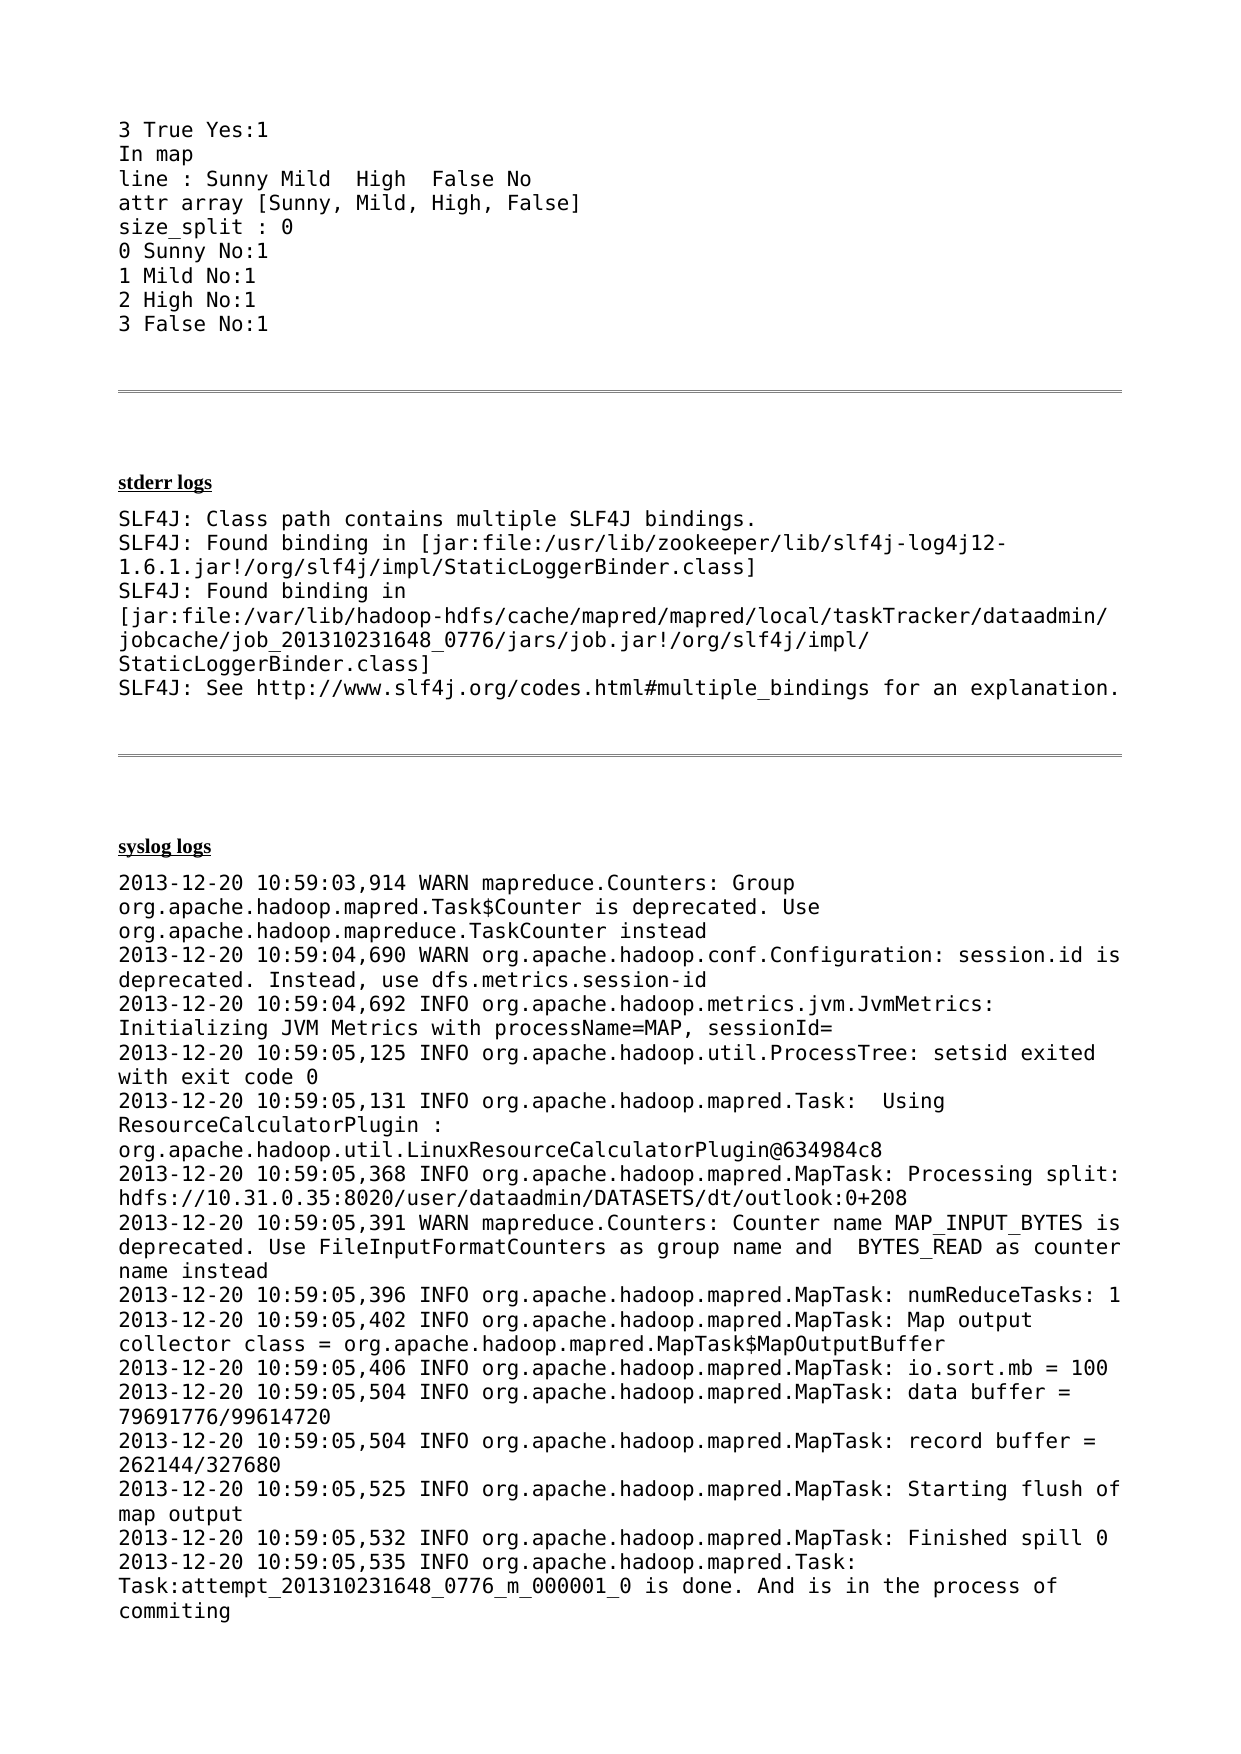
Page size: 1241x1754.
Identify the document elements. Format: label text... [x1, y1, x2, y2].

text 2013-12-20 10:59:05,131 INFO org.apache.hadoop.mapred.Task: Using ResourceCalculatorPlugin : org.apache.hadoop.util.LinuxResourceCalculatorPlugin@634984c8 [118, 1089, 1122, 1162]
text 2013-12-20 10:59:04,692 INFO org.apache.hadoop.metrics.jvm.JvmMetrics: Initializing JVM Metrics with processName=MAP, sessionId= [118, 992, 1122, 1041]
text 3 False No:1 [118, 312, 1122, 337]
text SLF4J: See http://www.slf4j.org/codes.html#multiple_bindings for an explanation. [118, 676, 1122, 701]
text 2013-12-20 10:59:05,368 INFO org.apache.hadoop.mapred.MapTask: Processing split: hdfs://10.31.0.35:8020/user/dataadmin/DATASETS/dt/outlook:0+208 [118, 1162, 1122, 1211]
text SLF4J: Found binding in [jar:file:/usr/lib/zookeeper/lib/slf4j-log4j12-1.6.1.jar!/org/slf4j/impl/StaticLoggerBinder.class] [118, 531, 1122, 579]
text 2013-12-20 10:59:05,535 INFO org.apache.hadoop.mapred.Task: Task:attempt_201310231648_0776_m_000001_0 is done. And is in the process of commiting [118, 1550, 1122, 1623]
text 2013-12-20 10:59:05,525 INFO org.apache.hadoop.mapred.MapTask: Starting flush of map output [118, 1477, 1122, 1526]
text 2013-12-20 10:59:05,391 WARN mapreduce.Counters: Counter name MAP_INPUT_BYTES is deprecated. Use FileInputFormatCounters as group name and BYTES_READ as counter name instead [118, 1211, 1122, 1283]
text 0 Sunny No:1 [118, 239, 1122, 264]
text 2013-12-20 10:59:05,402 INFO org.apache.hadoop.mapred.MapTask: Map output collector class = org.apache.hadoop.mapred.MapTask$MapOutputBuffer [118, 1308, 1122, 1356]
text size_split : 0 [118, 215, 1122, 239]
text SLF4J: Class path contains multiple SLF4J bindings. [118, 507, 1122, 531]
text stderr logs [118, 422, 1122, 494]
text 2013-12-20 10:59:05,532 INFO org.apache.hadoop.mapred.MapTask: Finished spill 0 [118, 1526, 1122, 1550]
text 2 High No:1 [118, 288, 1122, 312]
text attr array [Sunny, Mild, High, False] [118, 191, 1122, 215]
text 2013-12-20 10:59:04,690 WARN org.apache.hadoop.conf.Configuration: session.id is deprecated. Instead, use dfs.metrics.session-id [118, 943, 1122, 992]
text 2013-12-20 10:59:05,504 INFO org.apache.hadoop.mapred.MapTask: data buffer = 79691776/99614720 [118, 1380, 1122, 1429]
text 2013-12-20 10:59:05,504 INFO org.apache.hadoop.mapred.MapTask: record buffer = 262144/327680 [118, 1429, 1122, 1477]
text In map [118, 142, 1122, 167]
text 2013-12-20 10:59:05,125 INFO org.apache.hadoop.util.ProcessTree: setsid exited with exit code 0 [118, 1041, 1122, 1089]
text 2013-12-20 10:59:05,396 INFO org.apache.hadoop.mapred.MapTask: numReduceTasks: 1 [118, 1283, 1122, 1308]
text 1 Mild No:1 [118, 264, 1122, 288]
text SLF4J: Found binding in [jar:file:/var/lib/hadoop-hdfs/cache/mapred/mapred/local/taskTracker/dataadmin/jobcache/job_201310231648_0776/jars/job.jar!/org/slf4j/impl/StaticLoggerBinder.class] [118, 579, 1122, 676]
text 2013-12-20 10:59:05,406 INFO org.apache.hadoop.mapred.MapTask: io.sort.mb = 100 [118, 1356, 1122, 1380]
text 3 True Yes:1 [118, 118, 1122, 142]
text syslog logs [118, 786, 1122, 858]
text 2013-12-20 10:59:03,914 WARN mapreduce.Counters: Group org.apache.hadoop.mapred.Task$Counter is deprecated. Use org.apache.hadoop.mapreduce.TaskCounter instead [118, 871, 1122, 943]
text line : Sunny Mild High False No [118, 167, 1122, 191]
